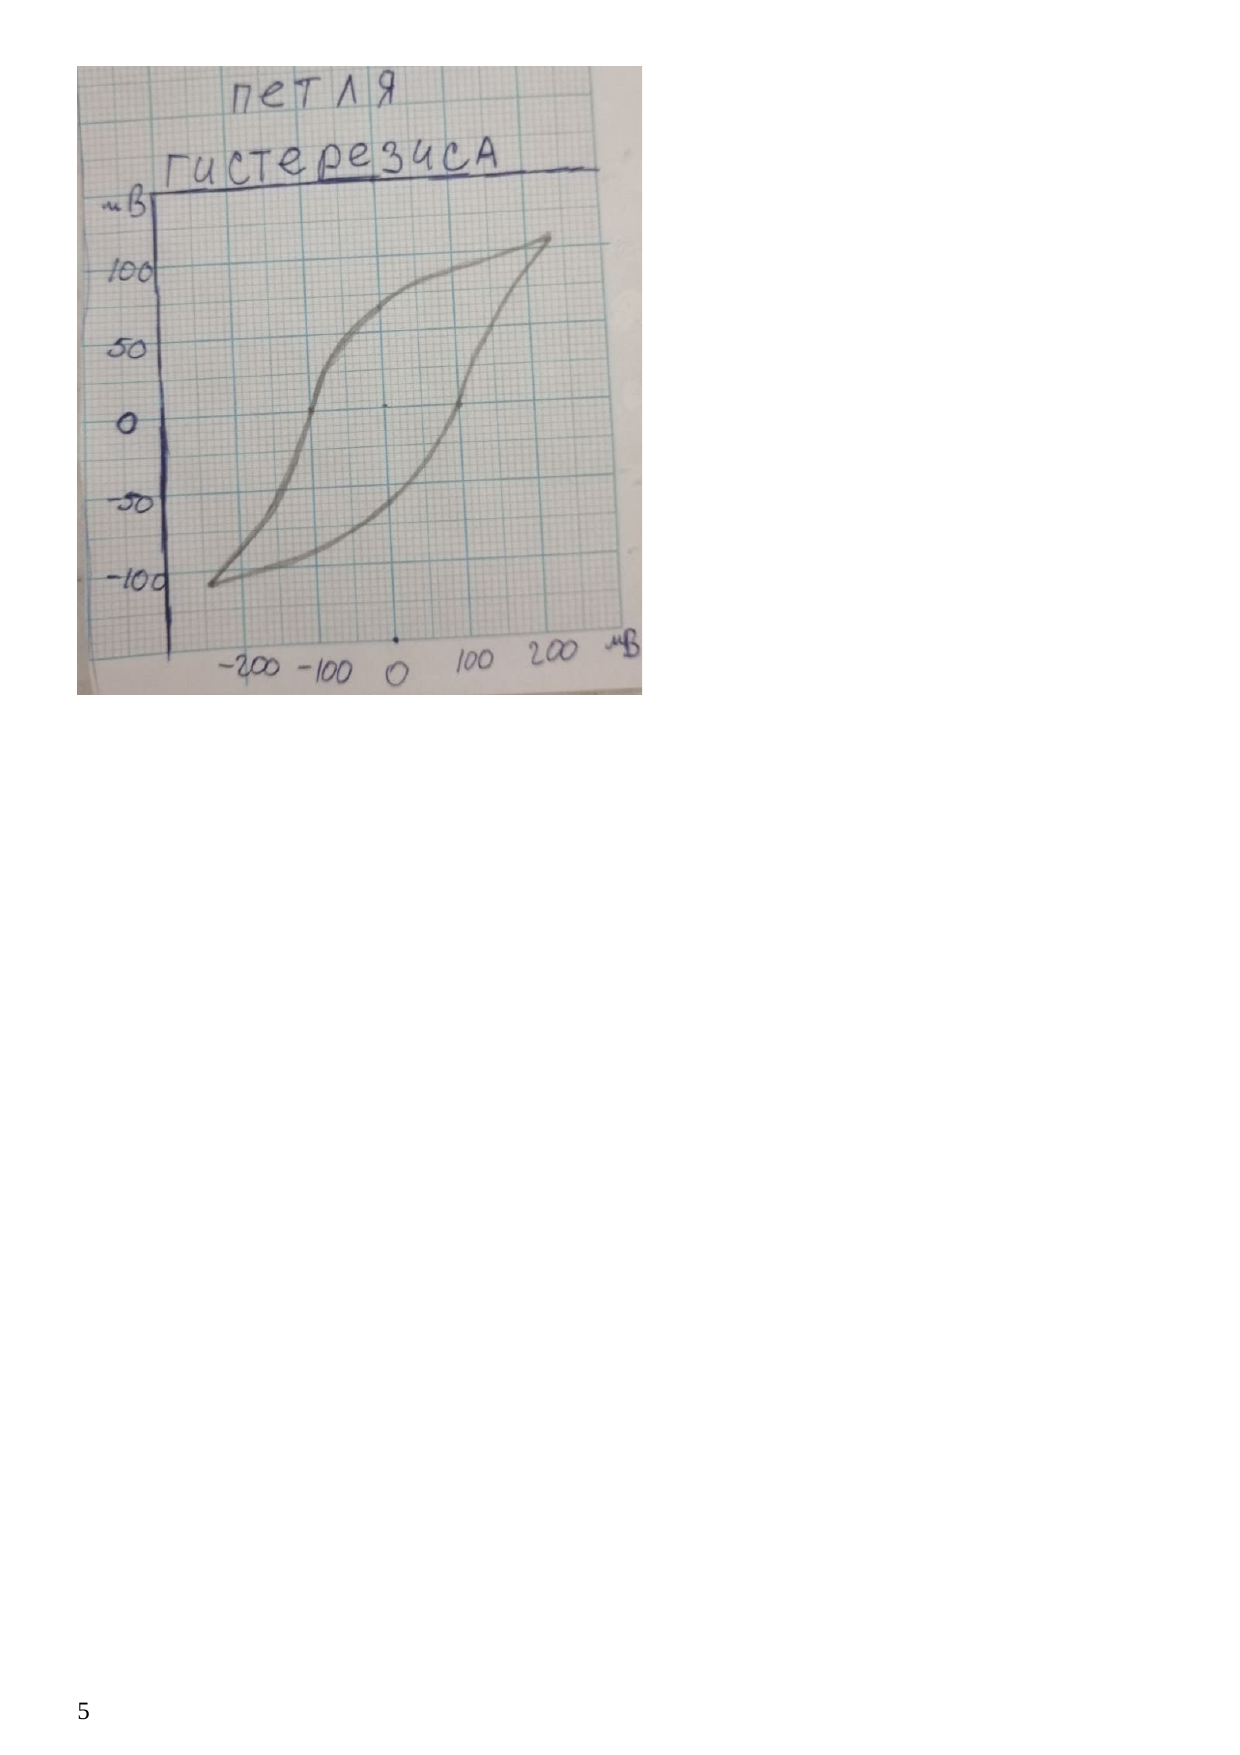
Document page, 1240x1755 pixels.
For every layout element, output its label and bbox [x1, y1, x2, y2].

picture [77, 66, 643, 695]
